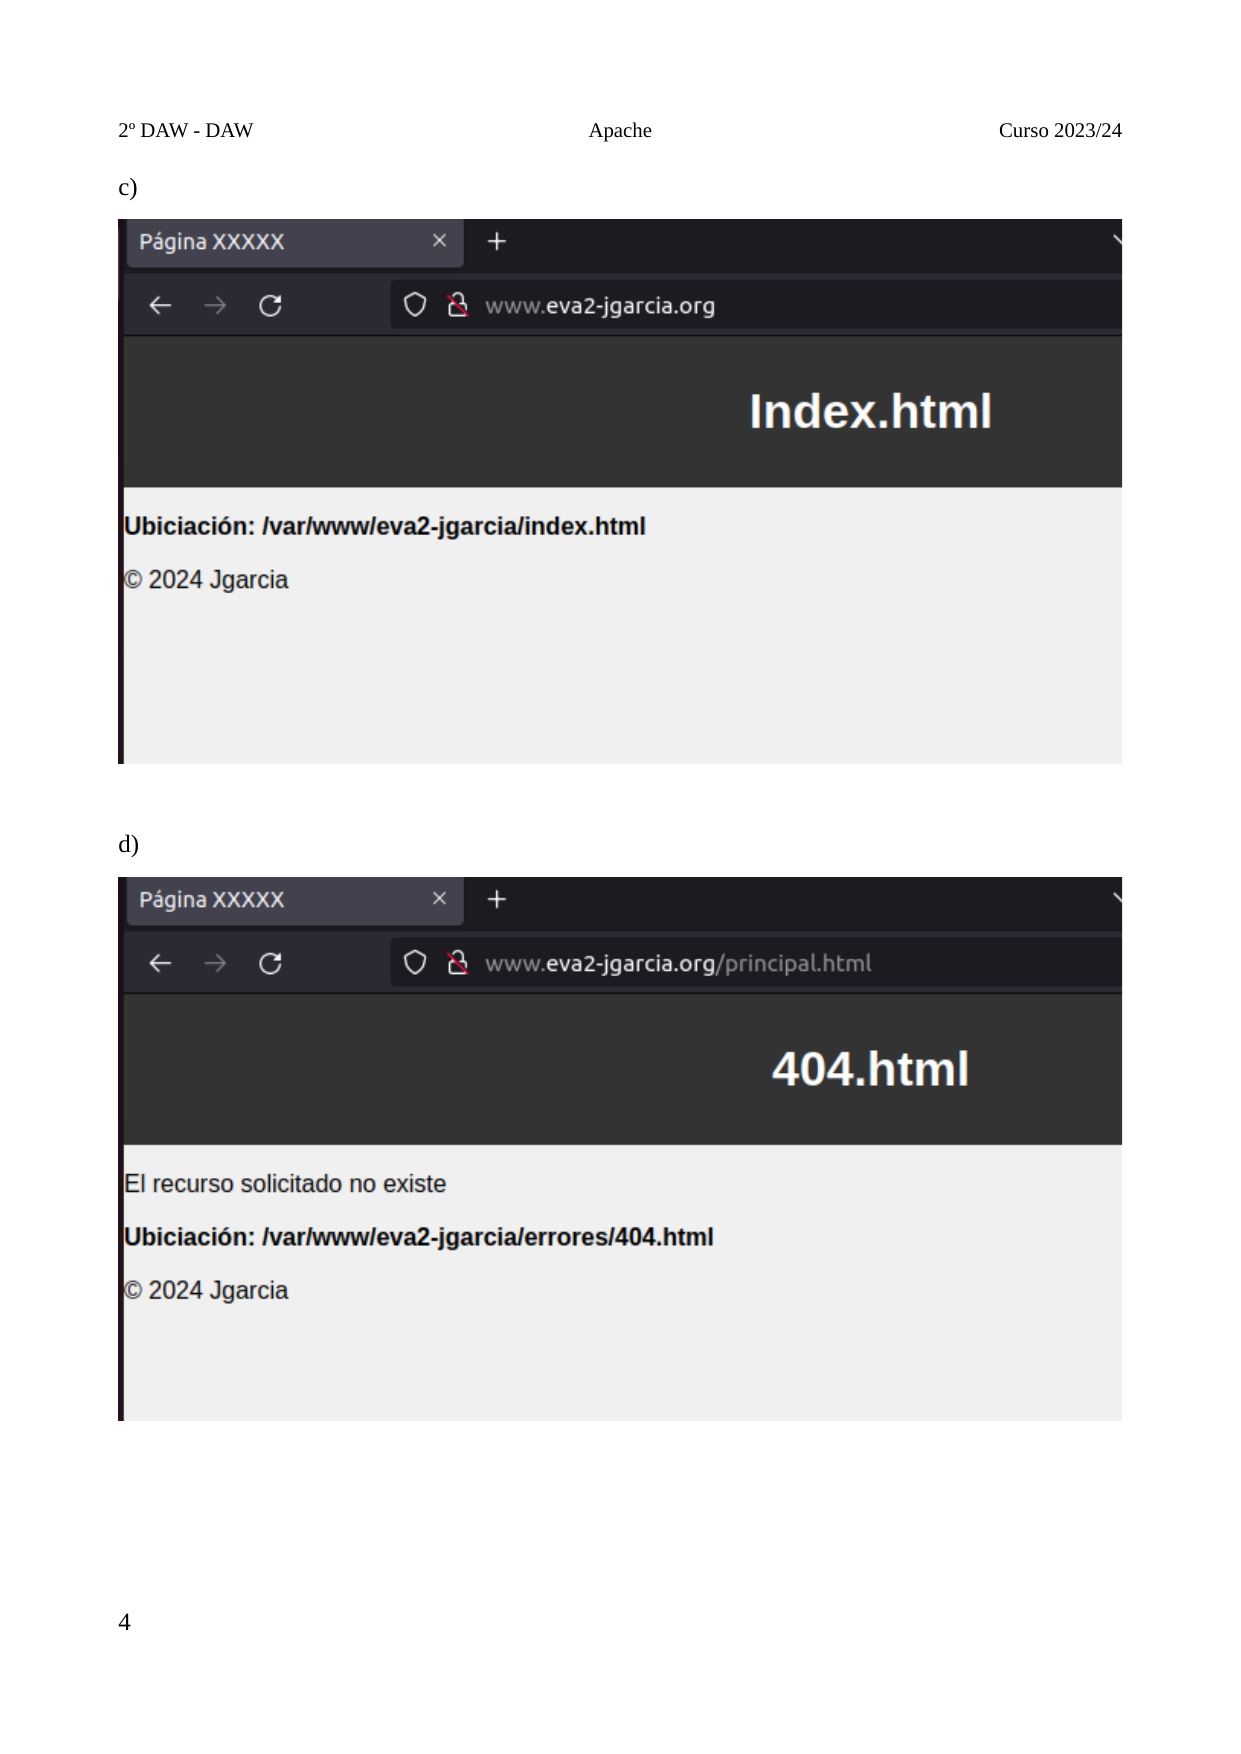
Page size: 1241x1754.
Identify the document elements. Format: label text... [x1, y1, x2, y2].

picture [118, 877, 1123, 1421]
text c) [118, 172, 1122, 200]
picture [118, 219, 1123, 764]
text d) [118, 829, 1122, 858]
